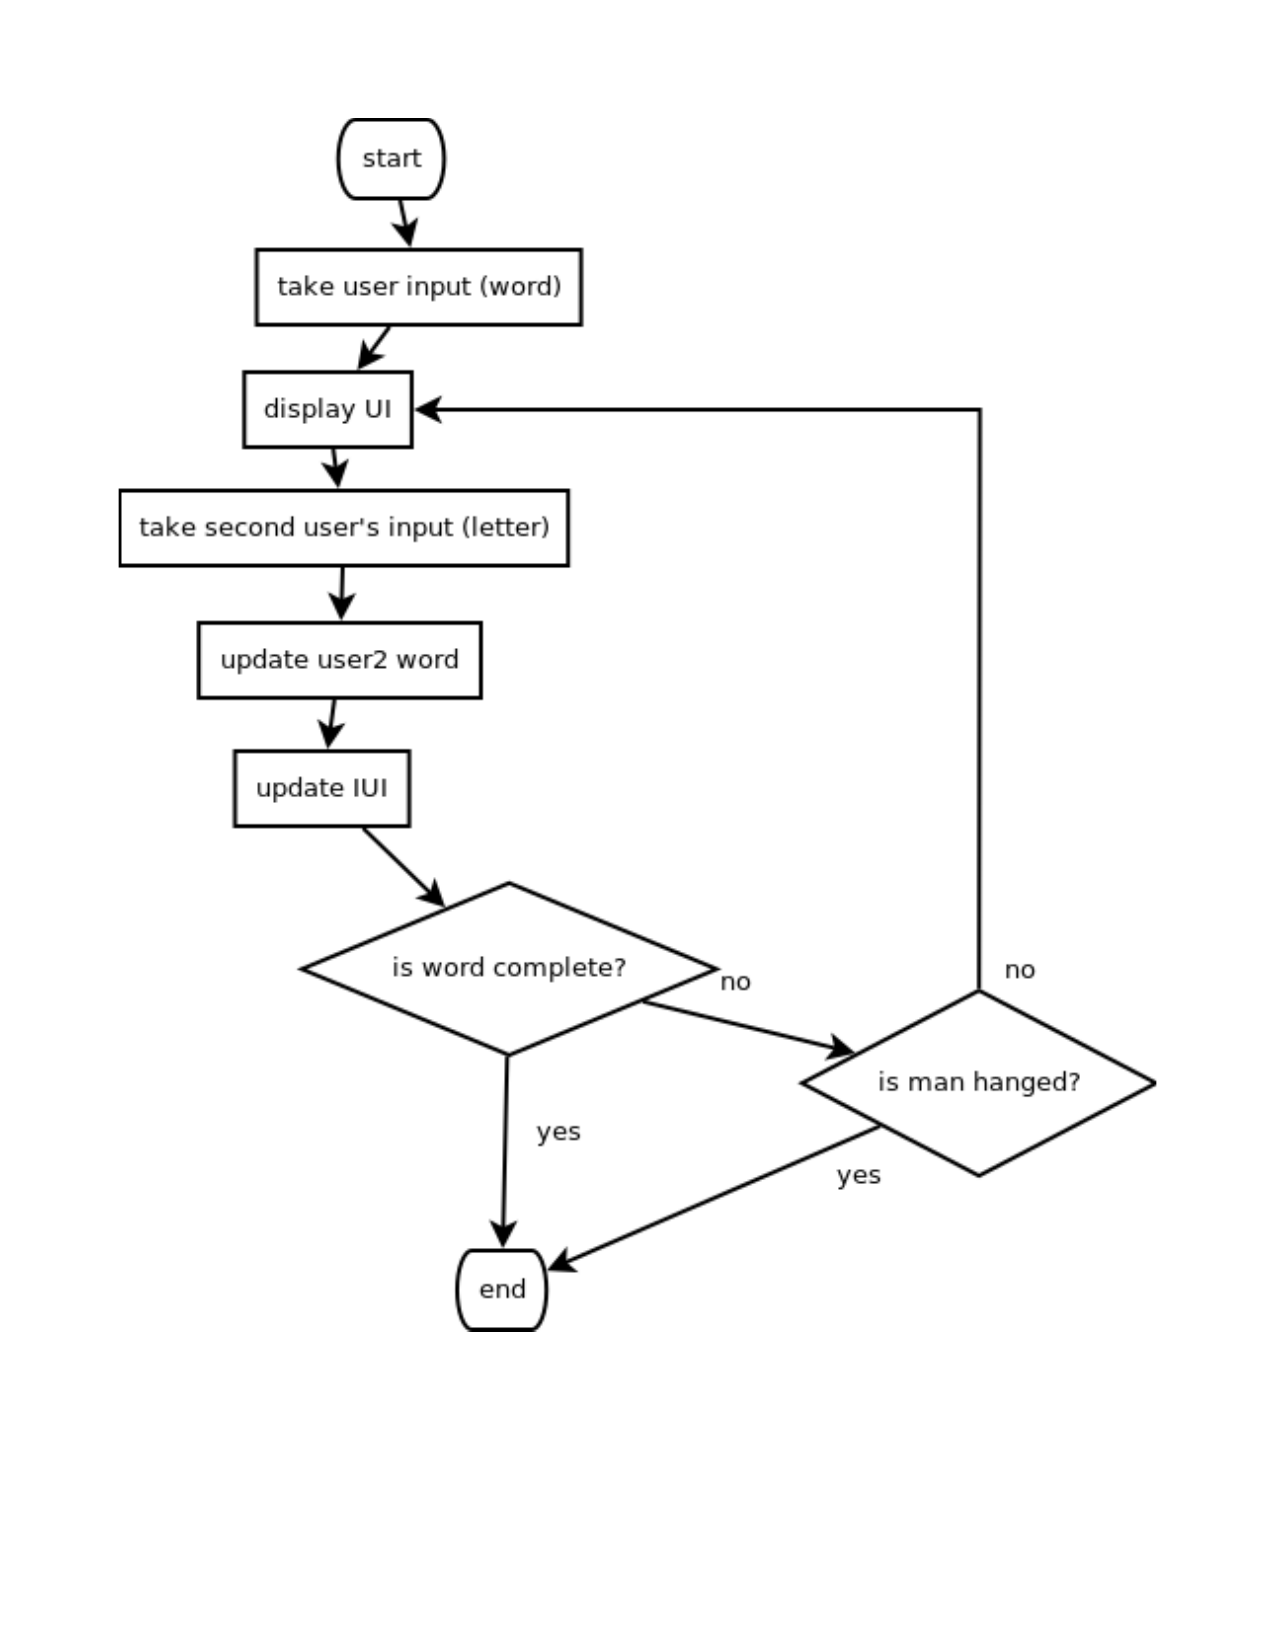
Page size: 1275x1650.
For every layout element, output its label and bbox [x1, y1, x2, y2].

picture [118, 118, 1157, 1332]
